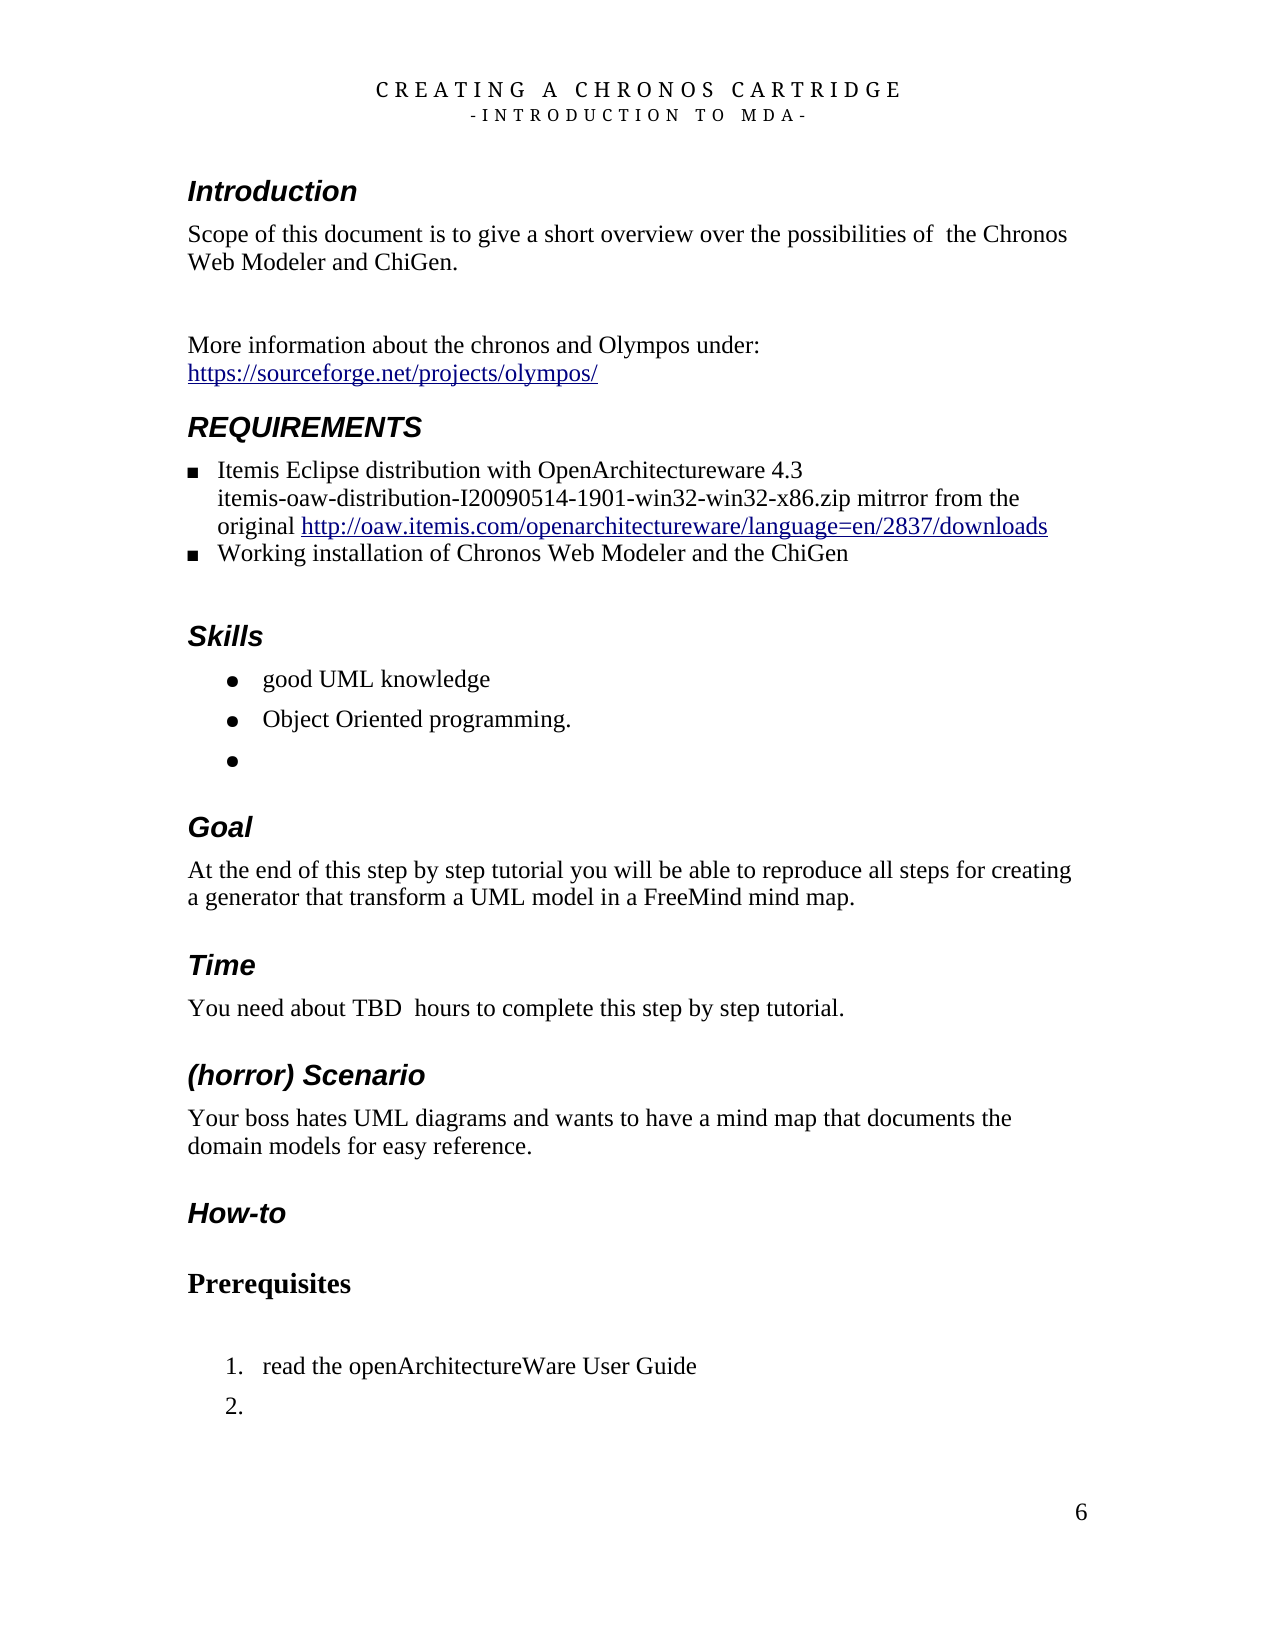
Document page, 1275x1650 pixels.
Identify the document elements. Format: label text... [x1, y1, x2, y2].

subtitle Prerequisites [187, 1267, 1087, 1299]
subtitle Goal [187, 811, 1087, 843]
text Scope of this document is to give a short overview over the possibilities of the Chronos Web Modeler and ChiGen. [187, 220, 1087, 276]
text More information about the chronos and Olympos under: https://sourceforge.net/projects/olympos/ [187, 331, 1087, 386]
list good UML knowledge [225, 665, 1087, 693]
text You need about TBD hours to complete this step by step tutorial. [187, 994, 1087, 1022]
list Object Oriented programming. [225, 705, 1087, 733]
subtitle Time [187, 949, 1087, 981]
text Your boss hates UML diagrams and wants to have a mind map that documents the domain models for easy reference. [187, 1104, 1087, 1159]
list Itemis Eclipse distribution with OpenArchitectureware 4.3 itemis-oaw-distribution-I20090514-1901-win32-win32-x86.zip mitrror from the original http://oaw.itemis.com/openarchitectureware/language=en/2837/downloads [187, 456, 1087, 539]
text At the end of this step by step tutorial you will be able to reproduce all steps for creating a generator that transform a UML model in a FreeMind mind map. [187, 856, 1087, 911]
subtitle (horror) Scenario [187, 1059, 1087, 1092]
subtitle REQUIREMENTS [187, 411, 1087, 444]
subtitle Skills [187, 620, 1087, 653]
list read the openArchitectureWare User Guide [225, 1352, 1087, 1380]
list Working installation of Chronos Web Modeler and the ChiGen [187, 539, 1087, 567]
subtitle How-to [187, 1197, 1087, 1230]
subtitle Introduction [187, 175, 1087, 208]
